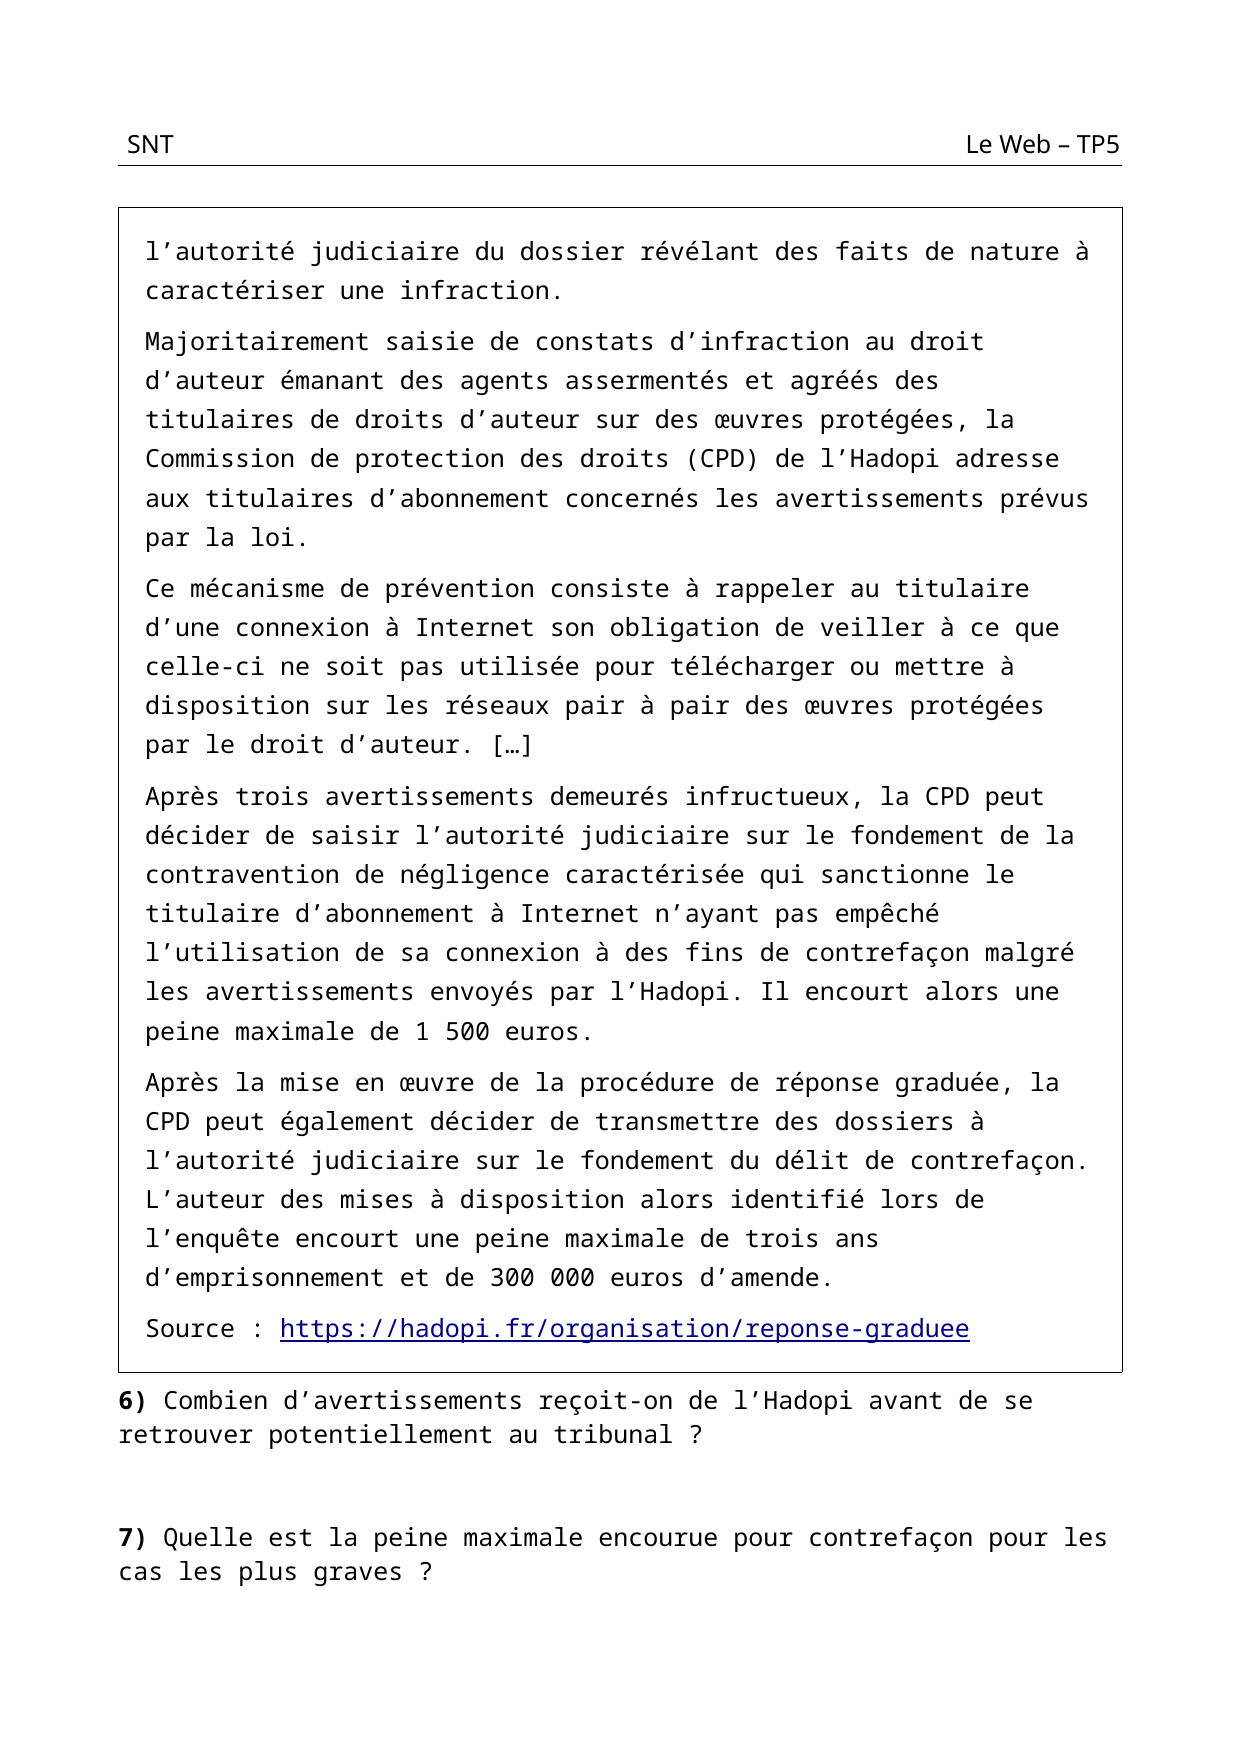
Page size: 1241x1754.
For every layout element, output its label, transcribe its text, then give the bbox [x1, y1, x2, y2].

text l’autorité judiciaire du dossier révélant des faits de nature à caractériser une infraction. [119, 208, 1122, 297]
text Après la mise en œuvre de la procédure de réponse graduée, la CPD peut également décider de transmettre des dossiers à l’autorité judiciaire sur le fondement du délit de contrefaçon. L’auteur des mises à disposition alors identifié lors de l’enquête encourt une peine maximale de trois ans d’emprisonnement et de 300 000 euros d’amende. [119, 1038, 1122, 1284]
text Après trois avertissements demeurés infructueux, la CPD peut décider de saisir l’autorité judiciaire sur le fondement de la contravention de négligence caractérisée qui sanctionne le titulaire d’abonnement à Internet n’ayant pas empêché l’utilisation de sa connexion à des fins de contrefaçon malgré les avertissements envoyés par l’Hadopi. Il encourt alors une peine maximale de 1 500 euros. [119, 752, 1122, 1038]
text Ce mécanisme de prévention consiste à rappeler au titulaire d’une connexion à Internet son obligation de veiller à ce que celle-ci ne soit pas utilisée pour télécharger ou mettre à disposition sur les réseaux pair à pair des œuvres protégées par le droit d’auteur. […] [119, 544, 1122, 752]
text 6) Combien d’avertissements reçoit-on de l’Hadopi avant de se retrouver potentiellement au tribunal ? [118, 1383, 1122, 1451]
text 7) Quelle est la peine maximale encourue pour contrefaçon pour les cas les plus graves ? [118, 1519, 1122, 1587]
text Source : https://hadopi.fr/organisation/reponse-graduee [119, 1284, 1122, 1372]
text Majoritairement saisie de constats d’infraction au droit d’auteur émanant des agents assermentés et agréés des titulaires de droits d’auteur sur des œuvres protégées, la Commission de protection des droits (CPD) de l’Hadopi adresse aux titulaires d’abonnement concernés les avertissements prévus par la loi. [119, 297, 1122, 544]
